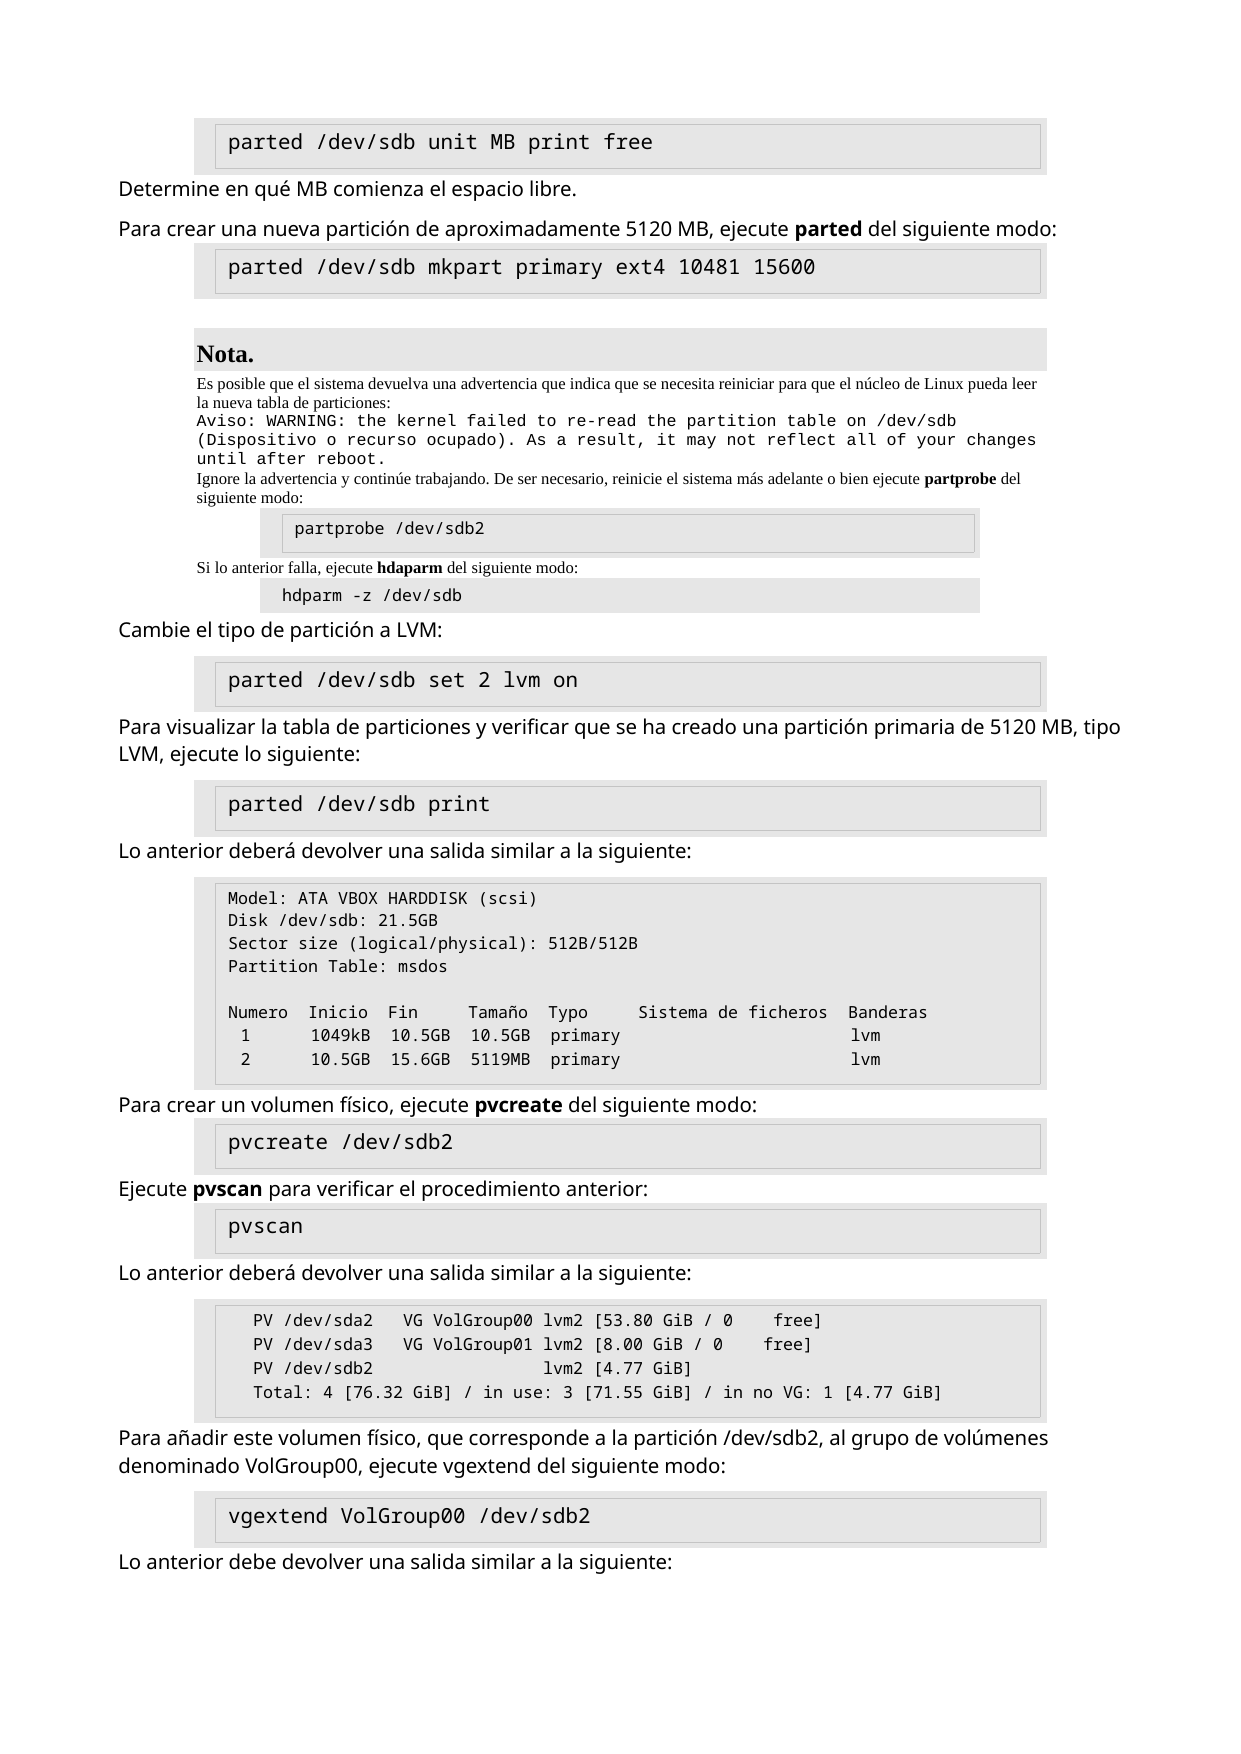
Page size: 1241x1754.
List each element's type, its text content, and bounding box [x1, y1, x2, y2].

text Lo anterior deberá devolver una salida similar a la siguiente: [118, 1259, 1122, 1287]
text Cambie el tipo de partición a LVM: [118, 616, 1122, 643]
text Lo anterior debe devolver una salida similar a la siguiente: [118, 1548, 1122, 1576]
text Para crear una nueva partición de aproximadamente 5120 MB, ejecute parted del siguiente modo: [118, 215, 1122, 243]
table_header partprobe /dev/sdb2 [260, 508, 980, 558]
table_header pvscan [194, 1203, 1047, 1259]
table_header parted /dev/sdb print [194, 780, 1047, 837]
table_header PV /dev/sda2 VG VolGroup00 lvm2 [53.80 GiB / 0 free] PV /dev/sda3 VG VolGroup01 lvm2 [8.00 GiB / 0 free] PV /dev/sdb2 lvm2 [4.77 GiB] Total: 4 [76.32 GiB] / in use: 3 [71.55 GiB] / in no VG: 1 [4.77 GiB] [194, 1299, 1047, 1423]
text Determine en qué MB comienza el espacio libre. [118, 175, 1122, 202]
text Para crear un volumen físico, ejecute pvcreate del siguiente modo: [118, 1090, 1122, 1118]
table_header Nota. [194, 328, 1047, 371]
table_header vgextend VolGroup00 /dev/sdb2 [194, 1491, 1047, 1548]
text Ejecute pvscan para verificar el procedimiento anterior: [118, 1175, 1122, 1202]
table_header hdparm -z /dev/sdb [260, 578, 980, 613]
table_header parted /dev/sdb mkpart primary ext4 10481 15600 [194, 243, 1047, 299]
text Para visualizar la tabla de particiones y verificar que se ha creado una partición primaria de 5120 MB, tipo LVM, ejecute lo siguiente: [118, 712, 1122, 768]
table_cell Es posible que el sistema devuelva una advertencia que indica que se necesita reiniciar para que el núcleo de Linux pueda leer la nueva tabla de particiones: Aviso: WARNING: the kernel failed to re-read the partition table on /dev/sdb (Dispositivo o recurso ocupado). As a result, it may not reflect all of your changes until after reboot. Ignore la advertencia y continúe trabajando. De ser necesario, reinicie el sistema más adelante o bien ejecute partprobe del siguiente modo: Si lo anterior falla, ejecute hdaparm del siguiente modo: [194, 371, 1047, 616]
table_header Model: ATA VBOX HARDDISK (scsi) Disk /dev/sdb: 21.5GB Sector size (logical/physical): 512B/512B Partition Table: msdos Numero Inicio Fin Tamaño Typo Sistema de ficheros Banderas 1 1049kB 10.5GB 10.5GB primary lvm 2 10.5GB 15.6GB 5119MB primary lvm [194, 877, 1047, 1090]
table_header parted /dev/sdb unit MB print free [194, 118, 1047, 175]
table_header parted /dev/sdb set 2 lvm on [194, 656, 1047, 712]
text Para añadir este volumen físico, que corresponde a la partición /dev/sdb2, al grupo de volúmenes denominado VolGroup00, ejecute vgextend del siguiente modo: [118, 1423, 1122, 1479]
text Lo anterior deberá devolver una salida similar a la siguiente: [118, 837, 1122, 864]
table_header pvcreate /dev/sdb2 [194, 1118, 1047, 1175]
